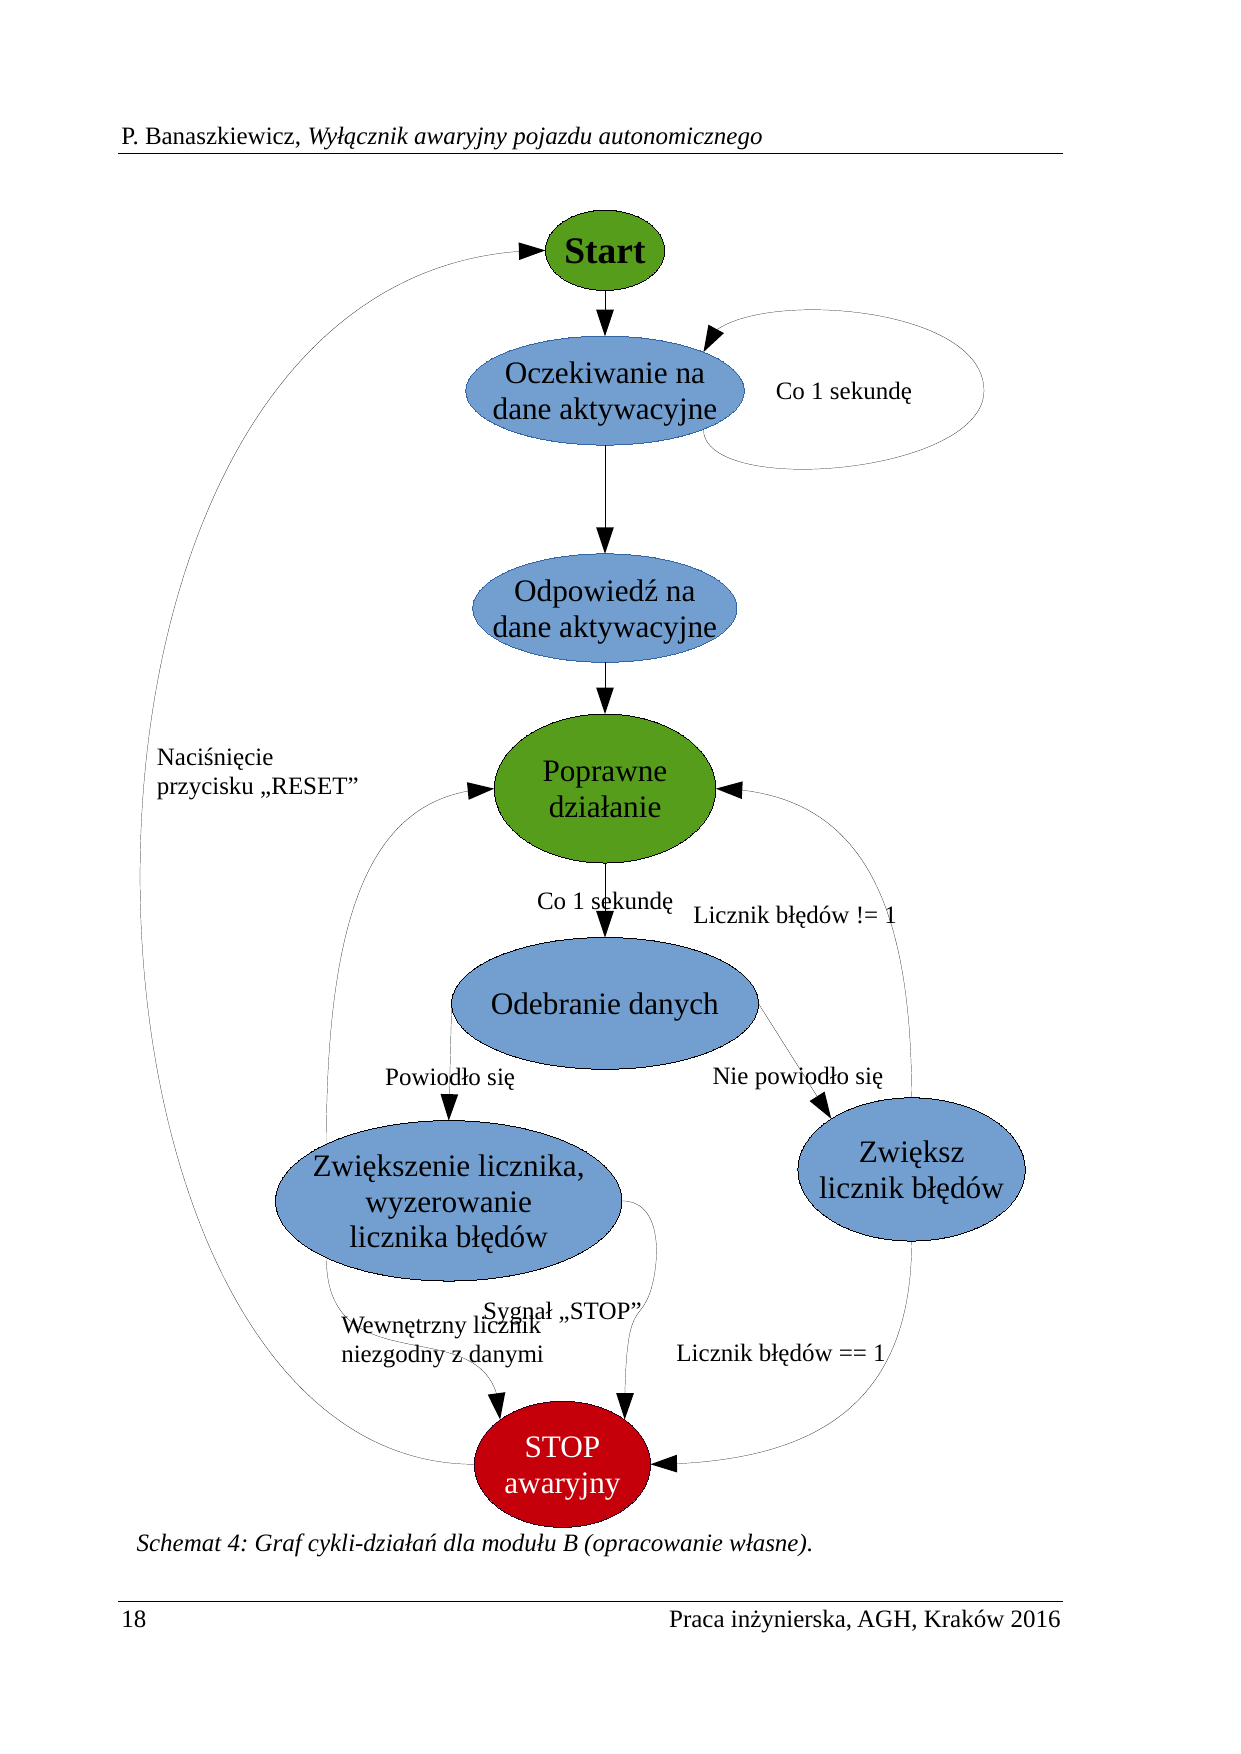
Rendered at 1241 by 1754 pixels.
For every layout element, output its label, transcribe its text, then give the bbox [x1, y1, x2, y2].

text Schemat 4: Graf cykli-działań dla modułu B (opracowanie własne). [136, 210, 1045, 1556]
